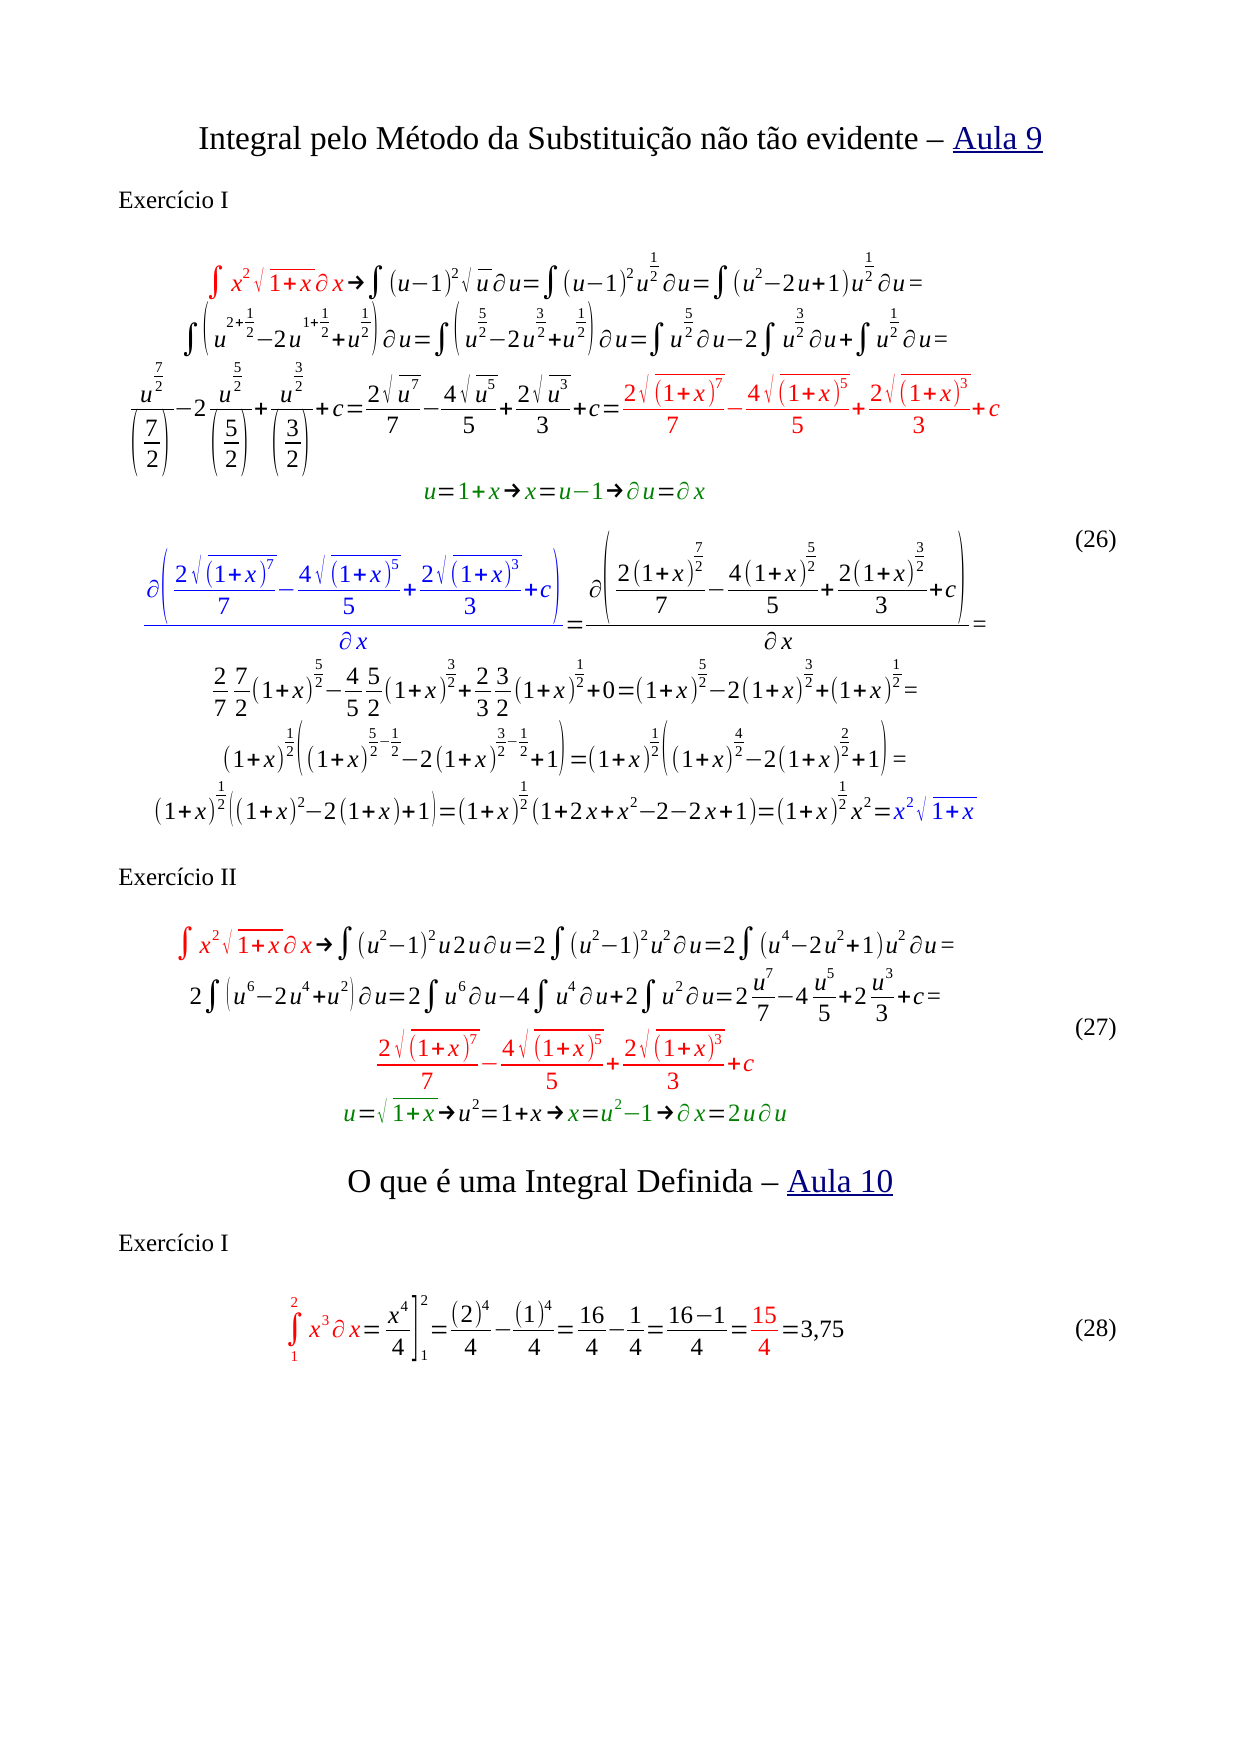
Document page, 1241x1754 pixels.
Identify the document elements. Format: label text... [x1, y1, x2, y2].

table_header [118, 243, 1010, 833]
text Exercício I [118, 185, 1122, 214]
table_header [118, 920, 1010, 1132]
table_header (27) [1010, 920, 1122, 1132]
text Integral pelo Método da Substituição não tão evidente – Aula 9 [118, 118, 1122, 156]
text Exercício I [118, 1228, 1122, 1257]
text Exercício II [118, 862, 1122, 891]
table_header (26) [1010, 243, 1122, 833]
text O que é uma Integral Definida – Aula 10 [118, 1161, 1122, 1199]
table_header [118, 1286, 1010, 1370]
table_header (28) [1010, 1286, 1122, 1370]
